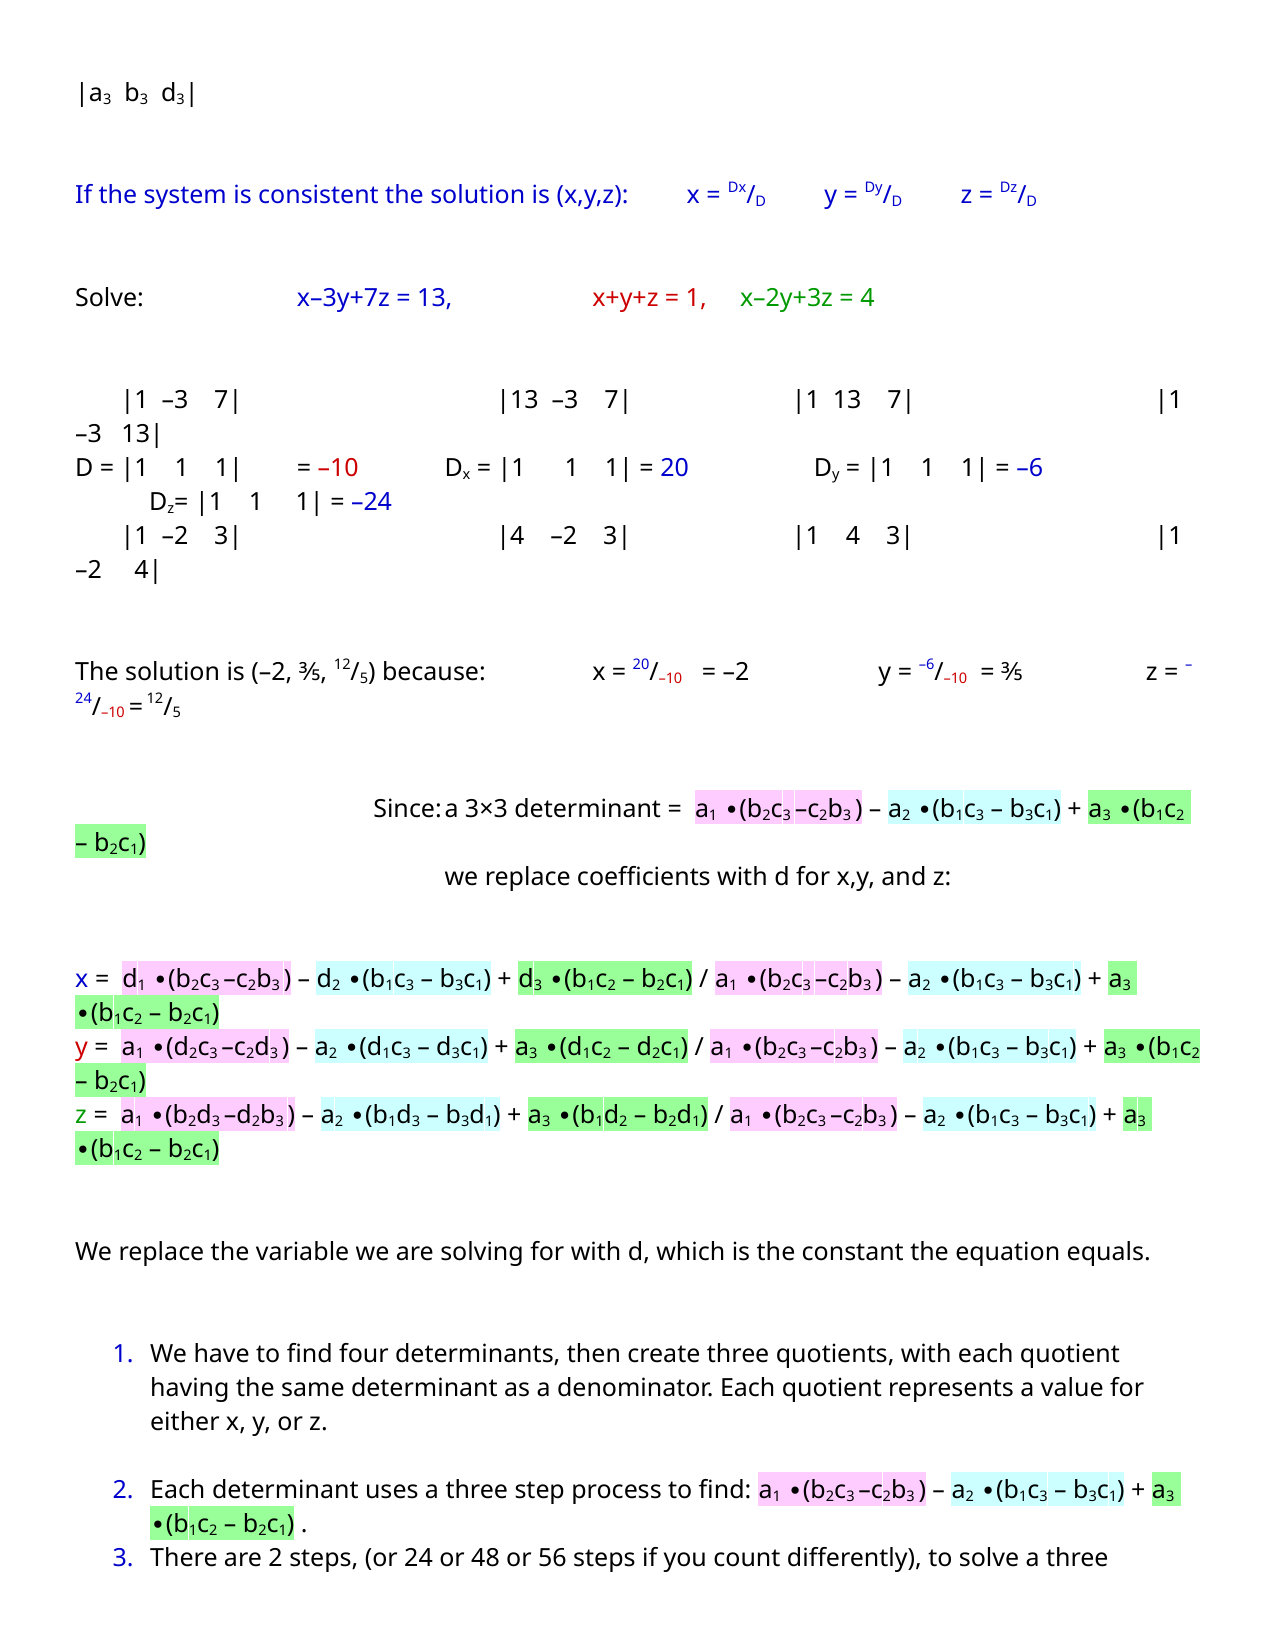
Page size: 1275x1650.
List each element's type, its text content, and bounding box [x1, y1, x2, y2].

list We have to find four determinants, then create three quotients, with each quotient having the same determinant as a denominator. Each quotient represents a value for either x, y, or z. [112, 1335, 1200, 1437]
text z = a1 ∙(b2d3 –d2b3 ) – a2 ∙(b1d3 – b3d1) + a3 ∙(b1d2 – b2d1) / a1 ∙(b2c3 –c2b3 ) – a2 ∙(b1c3 – b3c1) + a3 ∙(b1c2 – b2c1) [75, 1097, 1200, 1165]
text |a3 b3 d3| [75, 75, 1200, 109]
text y = a1 ∙(d2c3 –c2d3 ) – a2 ∙(d1c3 – d3c1) + a3 ∙(d1c2 – d2c1) / a1 ∙(b2c3 –c2b3 ) – a2 ∙(b1c3 – b3c1) + a3 ∙(b1c2 – b2c1) [75, 1029, 1200, 1097]
text we replace coefficients with d for x,y, and z: [75, 858, 1200, 892]
list Each determinant uses a three step process to find: a1 ∙(b2c3 –c2b3 ) – a2 ∙(b1c3 – b3c1) + a3 ∙(b1c2 – b2c1) . [112, 1472, 1200, 1540]
text |1 –3 7| |13 –3 7| |1 13 7| |1 –3 13| [75, 382, 1200, 450]
text Solve: x–3y+7z = 13, x+y+z = 1, x–2y+3z = 4 [75, 279, 1200, 313]
text |1 –2 3| |4 –2 3| |1 4 3| |1 –2 4| [75, 518, 1200, 586]
text If the system is consistent the solution is (x,y,z): x = Dx/D y = Dy/D z = Dz/D [75, 177, 1200, 211]
list There are 2 steps, (or 24 or 48 or 56 steps if you count differently), to solve a three [112, 1540, 1200, 1574]
text We replace the variable we are solving for with d, which is the constant the equation equals. [75, 1233, 1200, 1267]
text x = d1 ∙(b2c3 –c2b3 ) – d2 ∙(b1c3 – b3c1) + d3 ∙(b1c2 – b2c1) / a1 ∙(b2c3 –c2b3 ) – a2 ∙(b1c3 – b3c1) + a3 ∙(b1c2 – b2c1) [75, 961, 1200, 1029]
text D = |1 1 1| = –10 Dx = |1 1 1| = 20 Dy = |1 1 1| = –6 Dz= |1 1 1| = –24 [75, 450, 1200, 518]
text The solution is (–2, ⅗, 12/5) because: x = 20/–10 = –2 y = –6/–10 = ⅗ z = –24/–10 = 12/5 [75, 654, 1200, 722]
text Since: a 3×3 determinant = a1 ∙(b2c3 –c2b3 ) – a2 ∙(b1c3 – b3c1) + a3 ∙(b1c2 – b2c1) [75, 790, 1200, 858]
